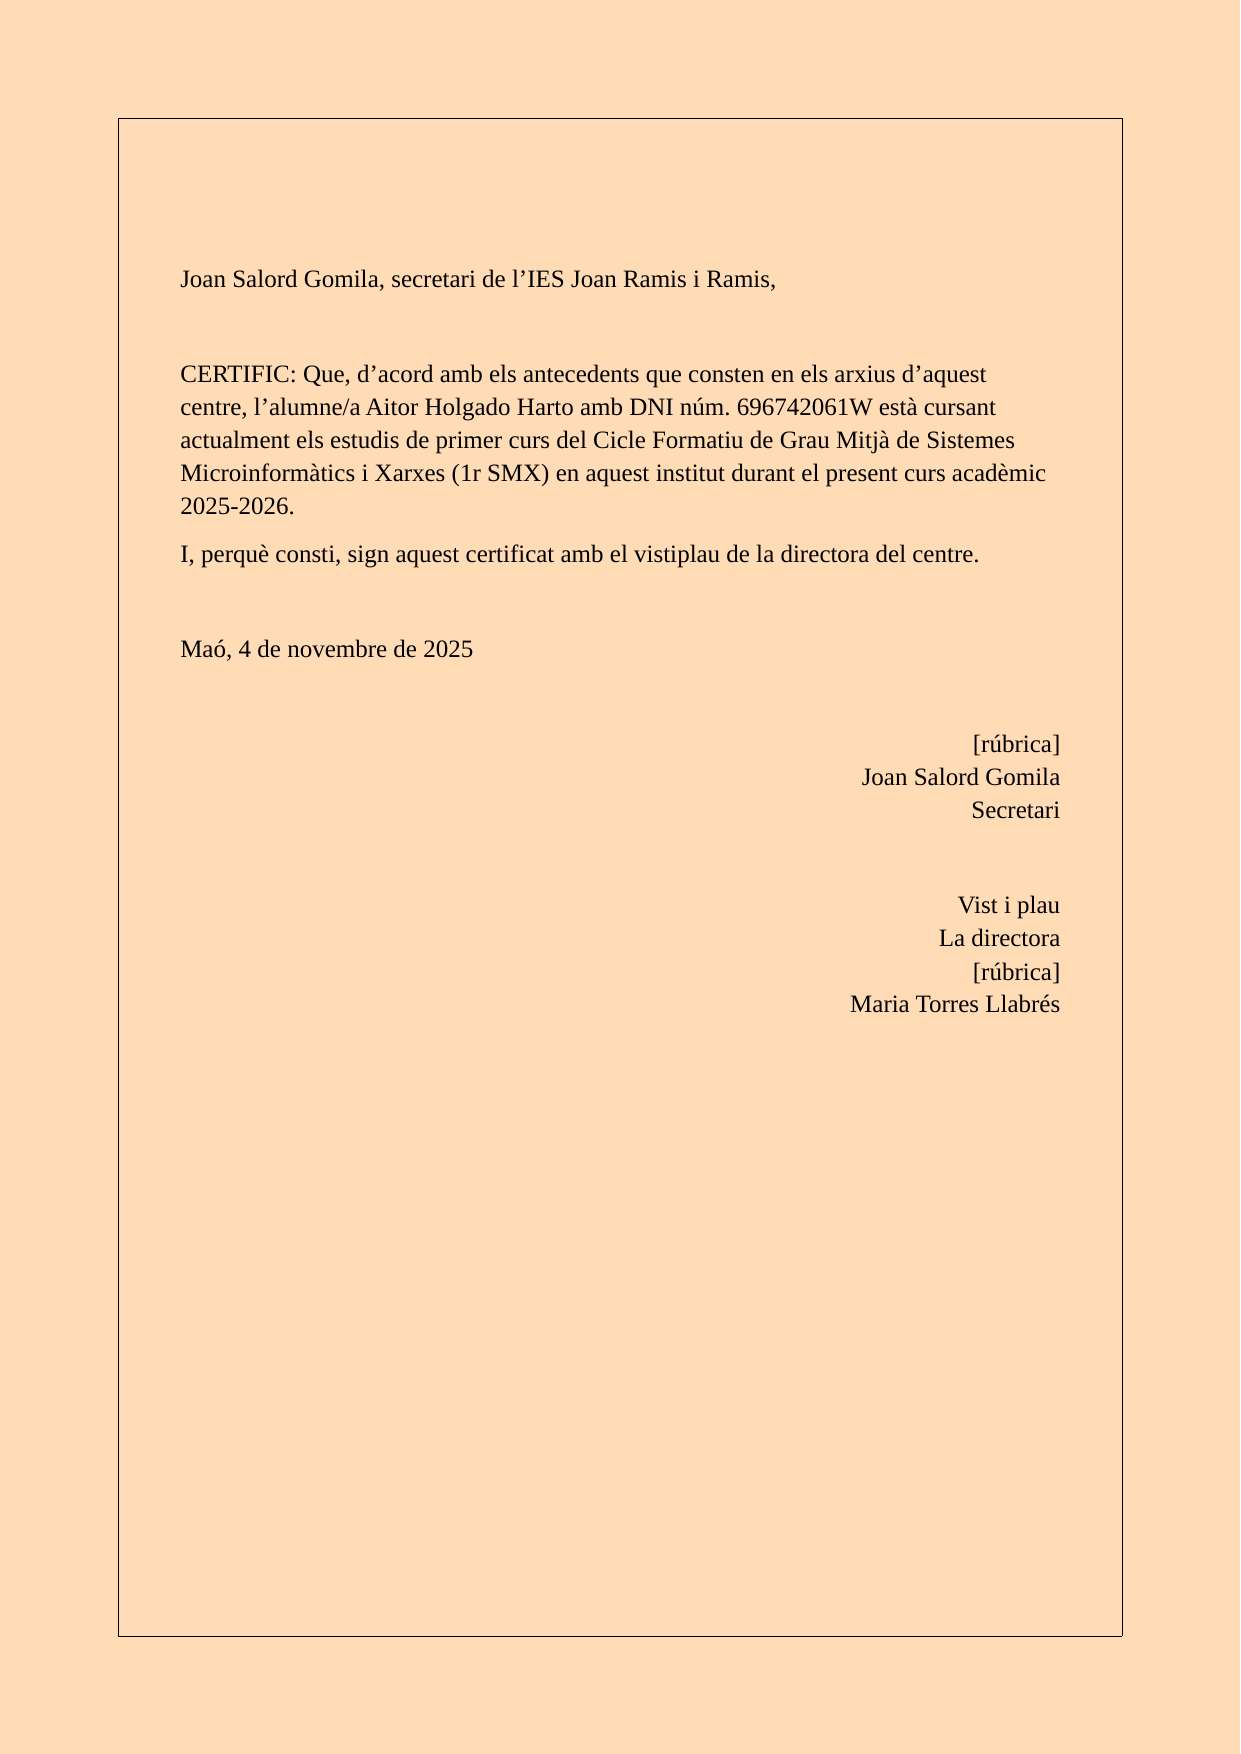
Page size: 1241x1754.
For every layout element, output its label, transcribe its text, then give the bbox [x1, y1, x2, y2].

text [rúbrica] Joan Salord Gomila Secretari [180, 729, 1060, 824]
text Joan Salord Gomila, secretari de l’IES Joan Ramis i Ramis, [180, 264, 1060, 293]
text CERTIFIC: Que, d’acord amb els antecedents que consten en els arxius d’aquest centre, l’alumne/a Aitor Holgado Harto amb DNI núm. 696742061W està cursant actualment els estudis de primer curs del Cicle Formatiu de Grau Mitjà de Sistemes Microinformàtics i Xarxes (1r SMX) en aquest institut durant el present curs acadèmic 2025-2026. [180, 359, 1060, 520]
text Maó, 4 de novembre de 2025 [180, 634, 1060, 663]
text I, perquè consti, sign aquest certificat amb el vistiplau de la directora del centre. [180, 539, 1060, 568]
text Vist i plau La directora [rúbrica] Maria Torres Llabrés [180, 891, 1060, 1018]
